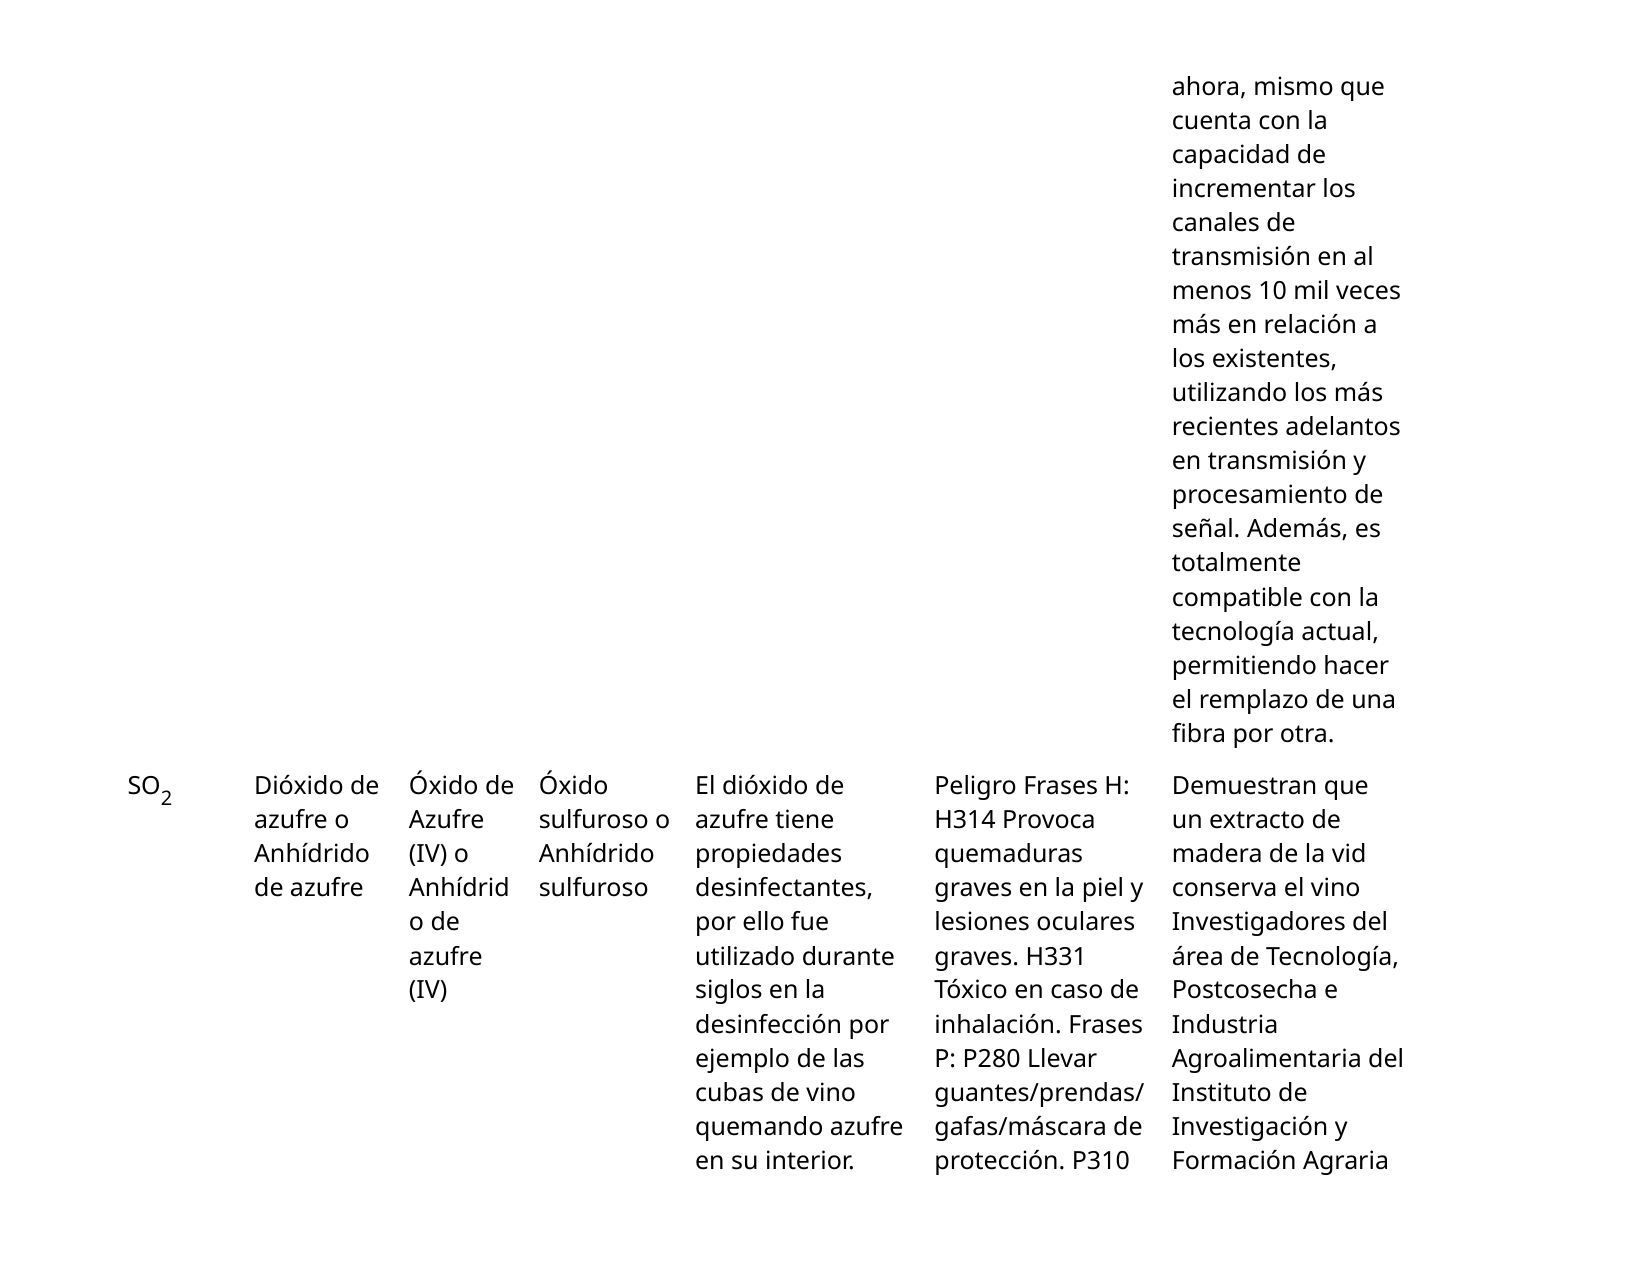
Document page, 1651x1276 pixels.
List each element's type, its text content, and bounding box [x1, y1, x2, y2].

table_cell El dióxido de azufre tiene propiedades desinfectantes, por ello fue utilizado durante siglos en la desinfección por ejemplo de las cubas de vino quemando azufre en su interior. [686, 759, 925, 1186]
table_cell Dióxido de azufre o Anhídrido de azufre [245, 759, 399, 1186]
table_cell Óxido sulfuroso o Anhídrido sulfuroso [529, 759, 686, 1186]
table_cell [686, 59, 925, 759]
table_cell SO2 [118, 759, 245, 1186]
table_cell Demuestran que un extracto de madera de la vid conserva el vino Investigadores del área de Tecnología, Postcosecha e Industria Agroalimentaria del Instituto de Investigación y Formación Agraria [1163, 759, 1414, 1186]
table_cell Peligro Frases H: H314 Provoca quemaduras graves en la piel y lesiones oculares graves. H331 Tóxico en caso de inhalación. Frases P: P280 Llevar guantes/prendas/gafas/máscara de protección. P310 [925, 759, 1162, 1186]
table_cell ahora, mismo que cuenta con la capacidad de incrementar los canales de transmisión en al menos 10 mil veces más en relación a los existentes, utilizando los más recientes adelantos en transmisión y procesamiento de señal. Además, es totalmente compatible con la tecnología actual, permitiendo hacer el remplazo de una fibra por otra. [1163, 59, 1414, 759]
table_cell [925, 59, 1162, 759]
table_cell [529, 59, 686, 759]
table_cell [400, 59, 529, 759]
table_cell [118, 59, 245, 759]
table_cell Óxido de Azufre (IV) o Anhídrido de azufre (IV) [400, 759, 529, 1186]
table_cell [245, 59, 399, 759]
